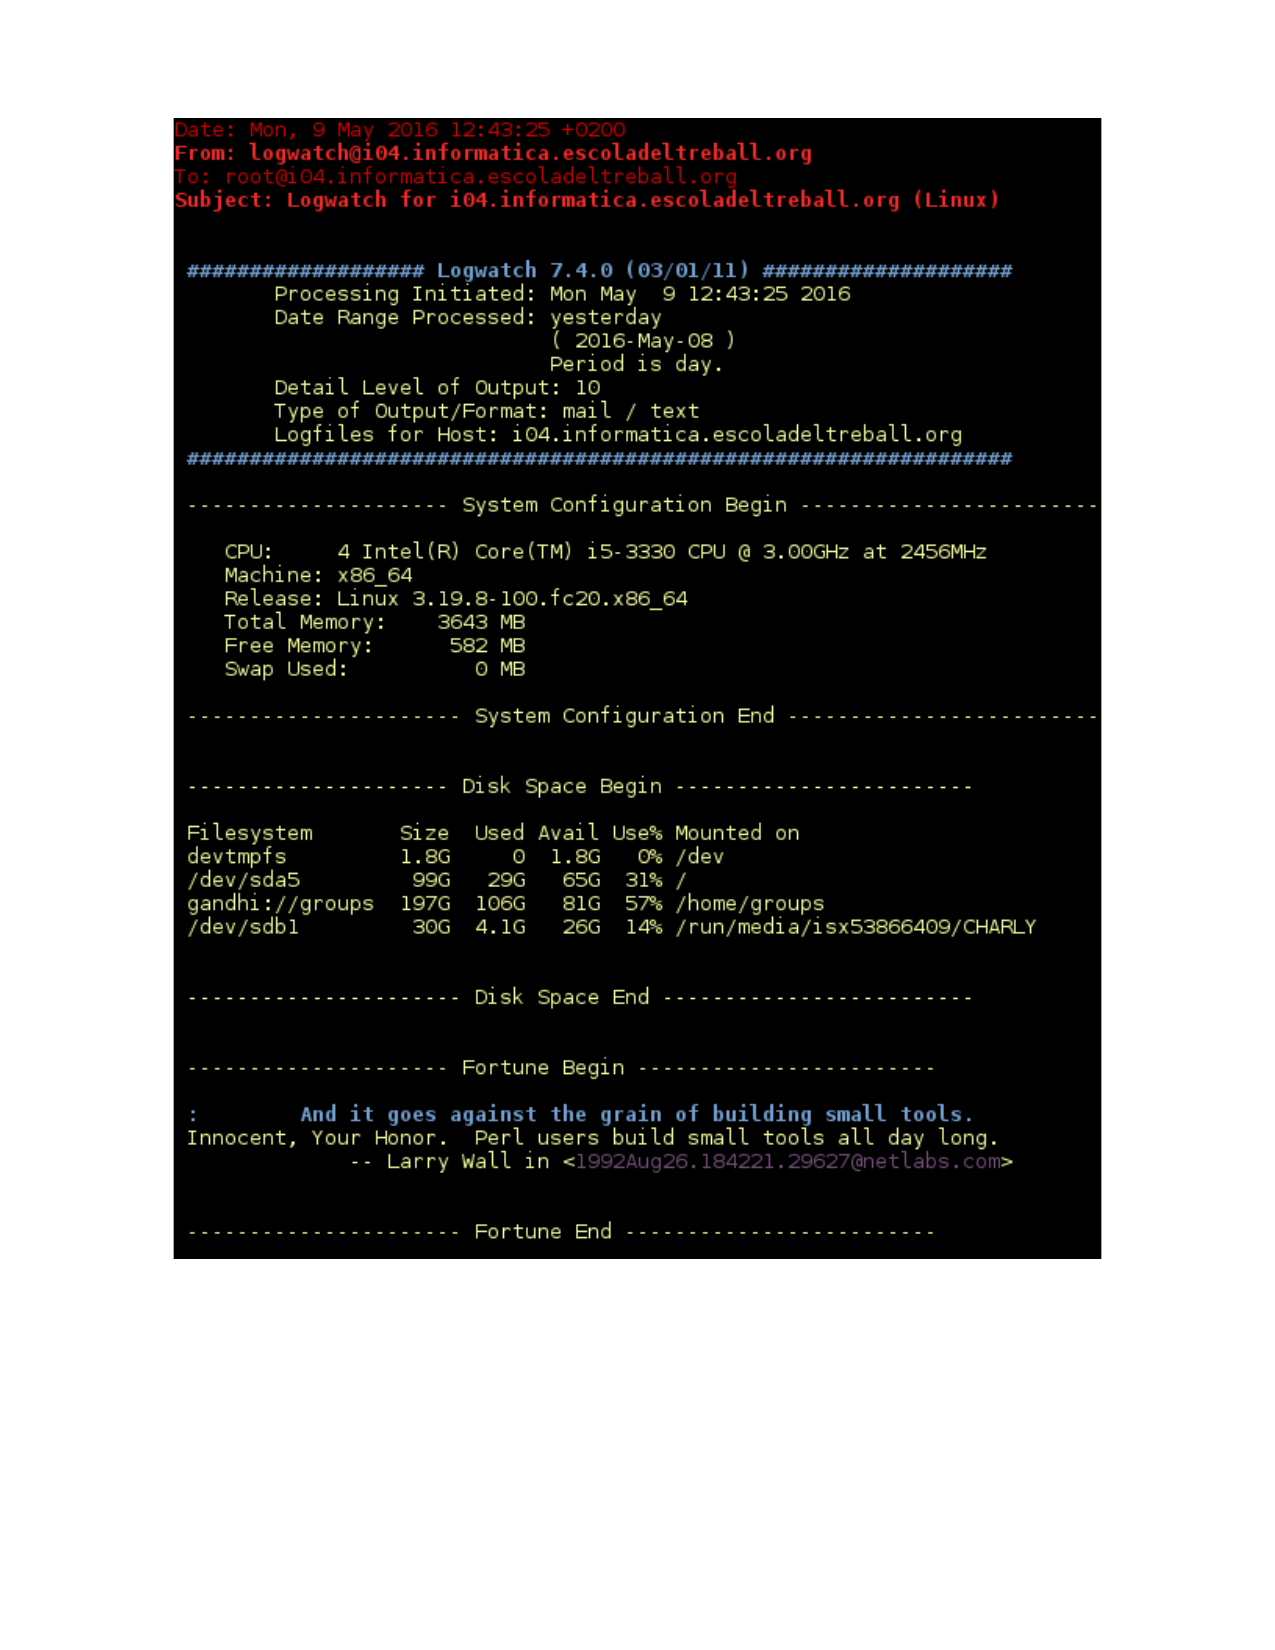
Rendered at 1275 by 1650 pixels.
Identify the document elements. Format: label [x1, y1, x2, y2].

picture [173, 118, 1102, 1259]
